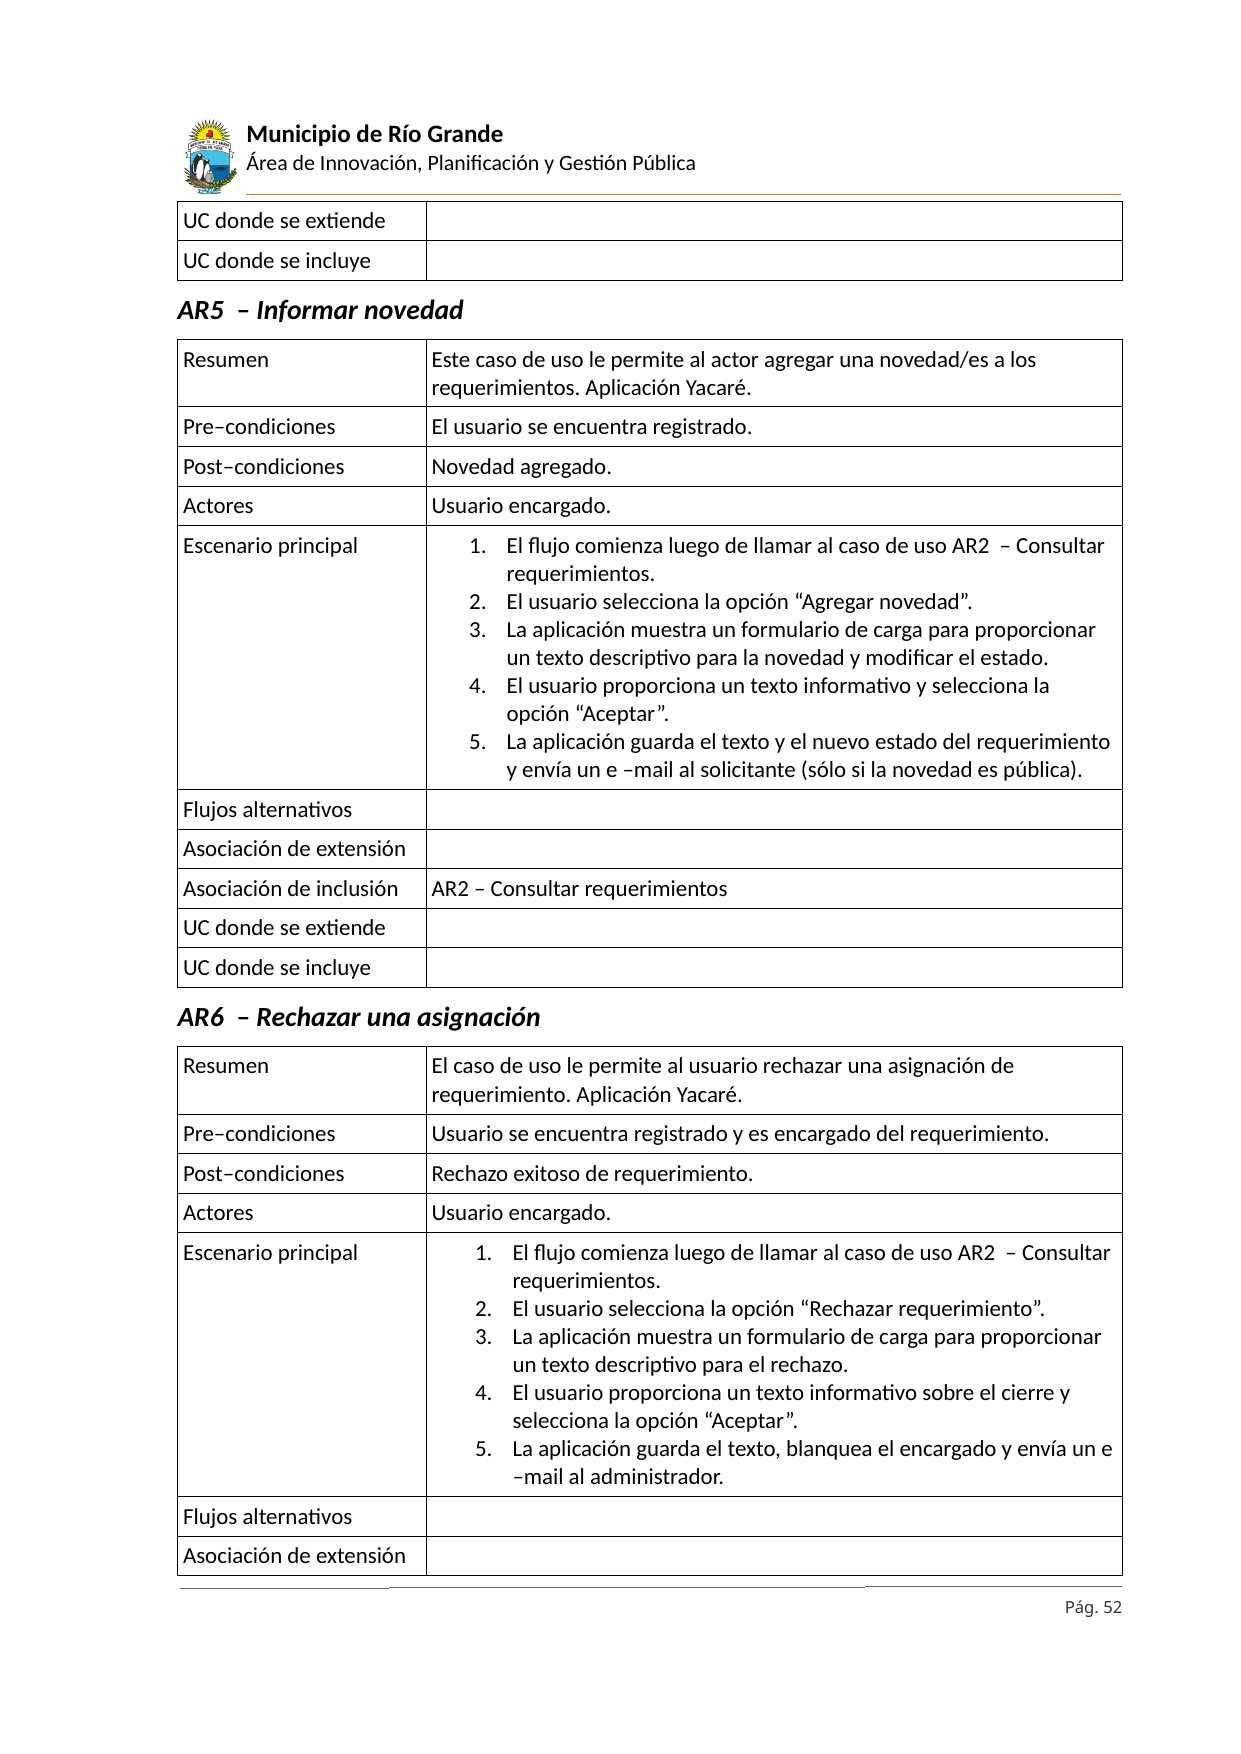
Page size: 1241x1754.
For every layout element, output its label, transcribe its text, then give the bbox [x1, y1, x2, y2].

table_cell [427, 1537, 1122, 1575]
table_cell [427, 790, 1122, 828]
table_cell Flujos alternativos [178, 1497, 426, 1536]
subtitle AR5 – Informar novedad [177, 292, 1122, 326]
table_cell Escenario principal [178, 526, 426, 789]
table_cell Novedad agregado. [427, 447, 1122, 486]
table_cell Usuario encargado. [427, 487, 1122, 525]
table_header Resumen [178, 1047, 426, 1113]
table_cell El flujo comienza luego de llamar al caso de uso AR2 – Consultar requerimientos. El usuario selecciona la opción “Agregar novedad”. La aplicación muestra un formulario de carga para proporcionar un texto descriptivo para la novedad y modificar el estado. El usuario proporciona un texto informativo y selecciona la opción “Aceptar”. La aplicación guarda el texto y el nuevo estado del requerimiento y envía un e –mail al solicitante (sólo si la novedad es pública). [427, 526, 1122, 789]
table_cell Escenario principal [178, 1233, 426, 1496]
table_cell Actores [178, 487, 426, 525]
table_cell Post–condiciones [178, 1154, 426, 1193]
table_cell [427, 830, 1122, 868]
table_cell Actores [178, 1194, 426, 1232]
table_cell El flujo comienza luego de llamar al caso de uso AR2 – Consultar requerimientos. El usuario selecciona la opción “Rechazar requerimiento”. La aplicación muestra un formulario de carga para proporcionar un texto descriptivo para el rechazo. El usuario proporciona un texto informativo sobre el cierre y selecciona la opción “Aceptar”. La aplicación guarda el texto, blanquea el encargado y envía un e –mail al administrador. [427, 1233, 1122, 1496]
table_cell [427, 1497, 1122, 1536]
table_cell Post–condiciones [178, 447, 426, 486]
table_cell Flujos alternativos [178, 790, 426, 828]
table_header Este caso de uso le permite al actor agregar una novedad/es a los requerimientos. Aplicación Yacaré. [427, 340, 1122, 406]
table_cell UC donde se incluye [178, 241, 426, 280]
table_cell Pre–condiciones [178, 407, 426, 446]
table_cell [427, 241, 1122, 280]
table_cell [427, 202, 1122, 240]
table_cell UC donde se incluye [178, 948, 426, 987]
table_cell AR2 – Consultar requerimientos [427, 869, 1122, 908]
table_cell Asociación de extensión [178, 1537, 426, 1575]
table_cell Usuario se encuentra registrado y es encargado del requerimiento. [427, 1115, 1122, 1153]
table_header Resumen [178, 340, 426, 406]
table_cell [427, 948, 1122, 987]
table_cell Asociación de inclusión [178, 869, 426, 908]
table_cell Rechazo exitoso de requerimiento. [427, 1154, 1122, 1193]
table_cell Usuario encargado. [427, 1194, 1122, 1232]
table_cell UC donde se extiende [178, 202, 426, 240]
table_cell UC donde se extiende [178, 909, 426, 947]
subtitle AR6 – Rechazar una asignación [177, 999, 1122, 1033]
table_cell [427, 909, 1122, 947]
table_cell Pre–condiciones [178, 1115, 426, 1153]
table_cell Asociación de extensión [178, 830, 426, 868]
table_header El caso de uso le permite al usuario rechazar una asignación de requerimiento. Aplicación Yacaré. [427, 1047, 1122, 1113]
table_cell El usuario se encuentra registrado. [427, 407, 1122, 446]
